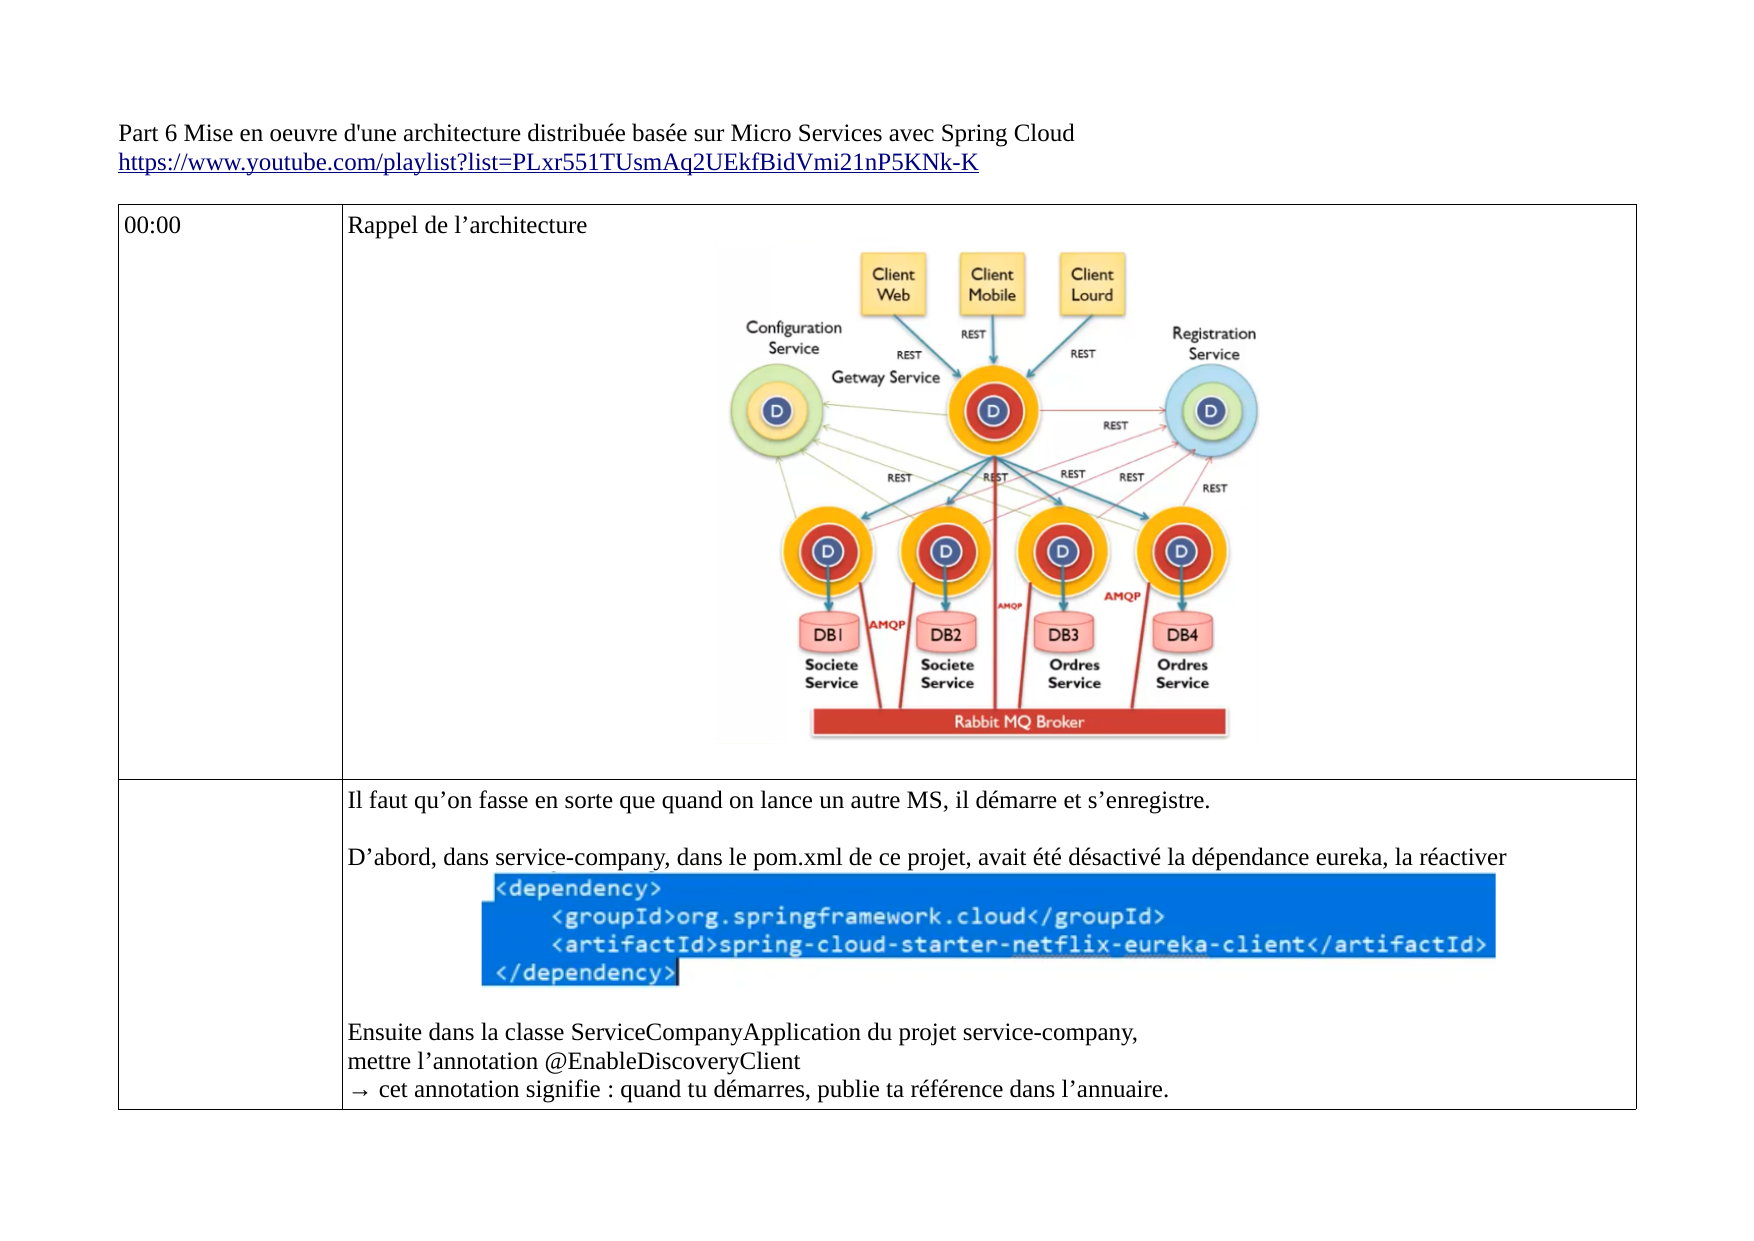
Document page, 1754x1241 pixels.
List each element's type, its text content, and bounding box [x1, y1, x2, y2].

text https://www.youtube.com/playlist?list=PLxr551TUsmAq2UEkfBidVmi21nP5KNk-K [118, 147, 1636, 176]
text Part 6 Mise en oeuvre d'une architecture distribuée basée sur Micro Services avec Spring Cloud [118, 118, 1636, 147]
table_cell Il faut qu’on fasse en sorte que quand on lance un autre MS, il démarre et s’enregistre. D’abord, dans service-company, dans le pom.xml de ce projet, avait été désactivé la dépendance eureka, la réactiver Ensuite dans la classe ServiceCompanyApplication du projet service-company, mettre l’annotation @EnableDiscoveryClient → cet annotation signifie : quand tu démarres, publie ta référence dans l’annuaire. [343, 780, 1636, 1109]
table_header 00:00 [119, 205, 342, 779]
picture [715, 238, 1262, 745]
table_cell [119, 780, 342, 1109]
table_header Rappel de l’architecture [343, 205, 1636, 779]
picture [481, 871, 1496, 989]
